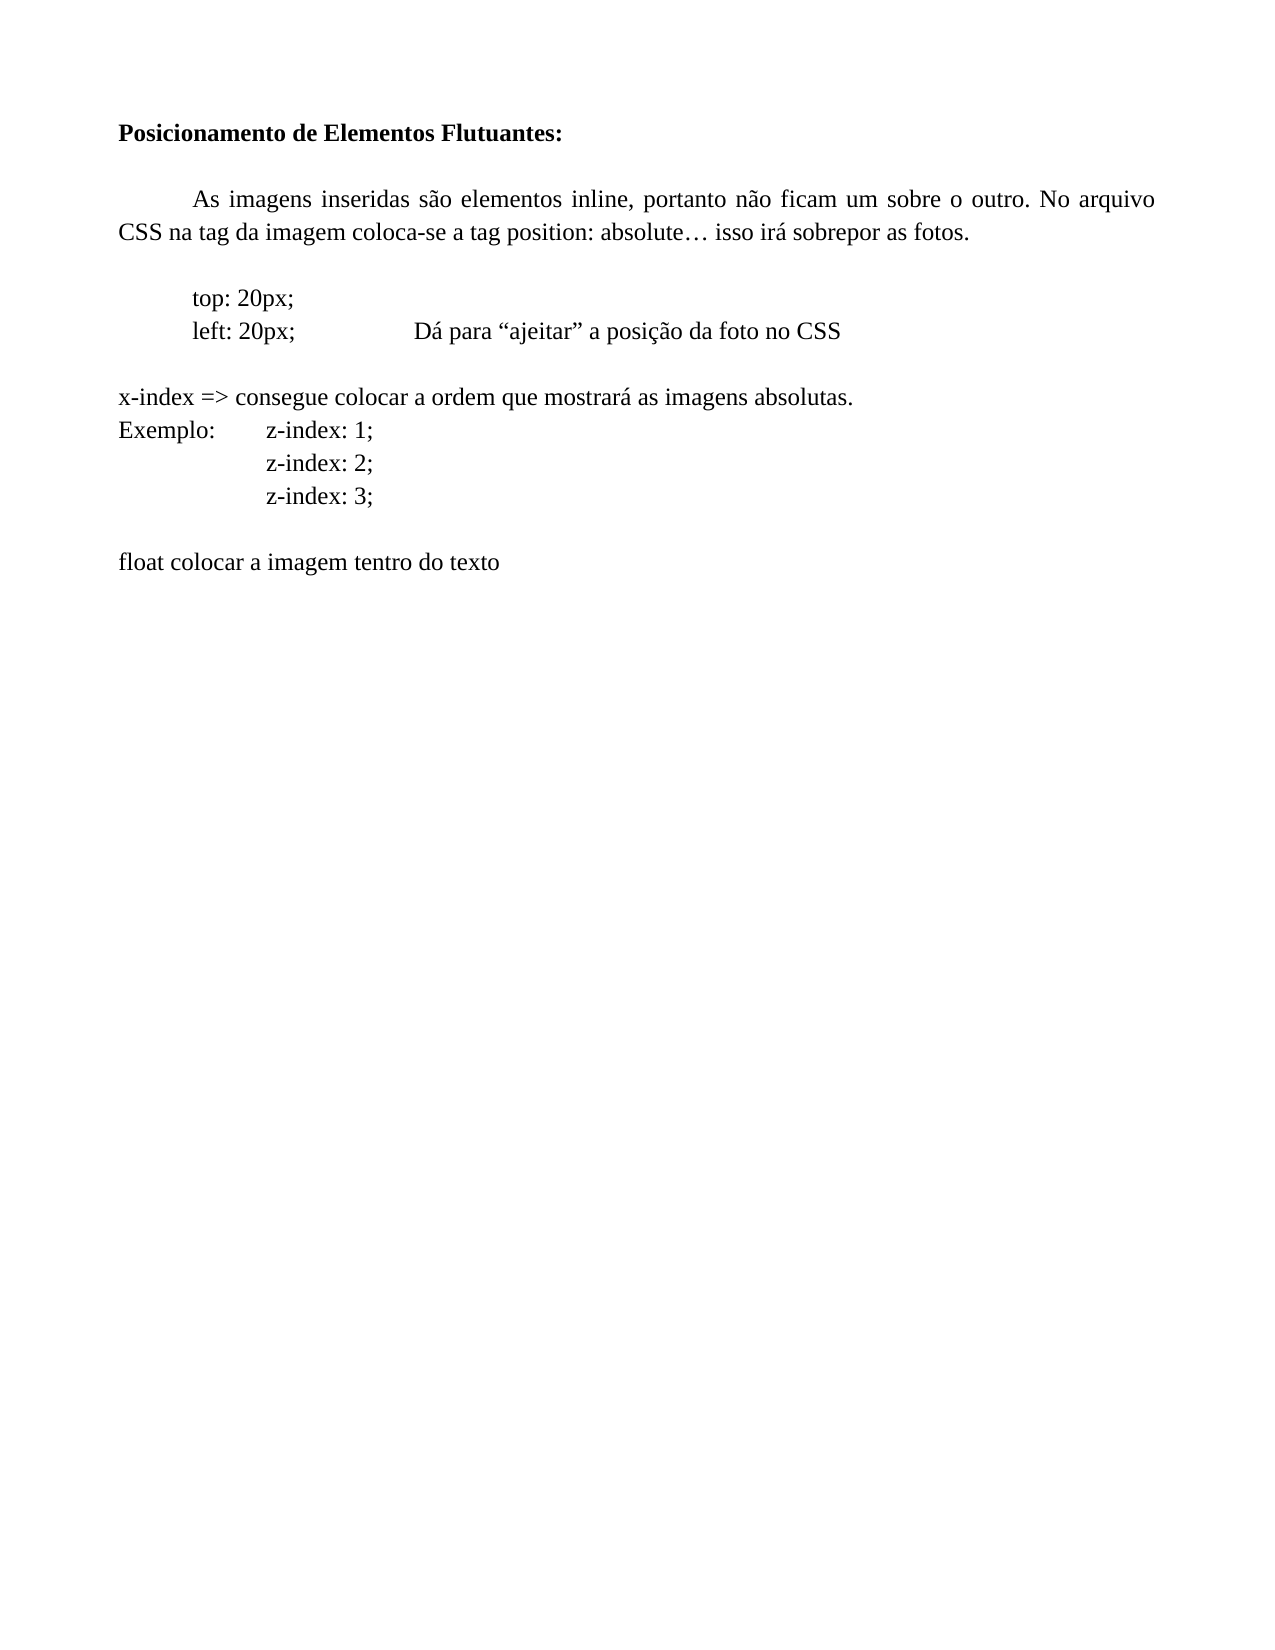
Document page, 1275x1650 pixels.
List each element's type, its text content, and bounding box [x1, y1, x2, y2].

text left: 20px; Dá para “ajeitar” a posição da foto no CSS [118, 316, 1157, 345]
text As imagens inseridas são elementos inline, portanto não ficam um sobre o outro. No arquivo CSS na tag da imagem coloca-se a tag position: absolute… isso irá sobrepor as fotos. [118, 184, 1157, 246]
text z-index: 2; [118, 448, 1157, 477]
text top: 20px; [118, 283, 1157, 312]
text Exemplo: z-index: 1; [118, 415, 1157, 444]
text float colocar a imagem tentro do texto [118, 547, 1157, 576]
text Posicionamento de Elementos Flutuantes: [118, 118, 1157, 147]
text z-index: 3; [118, 481, 1157, 510]
text x-index => consegue colocar a ordem que mostrará as imagens absolutas. [118, 382, 1157, 411]
